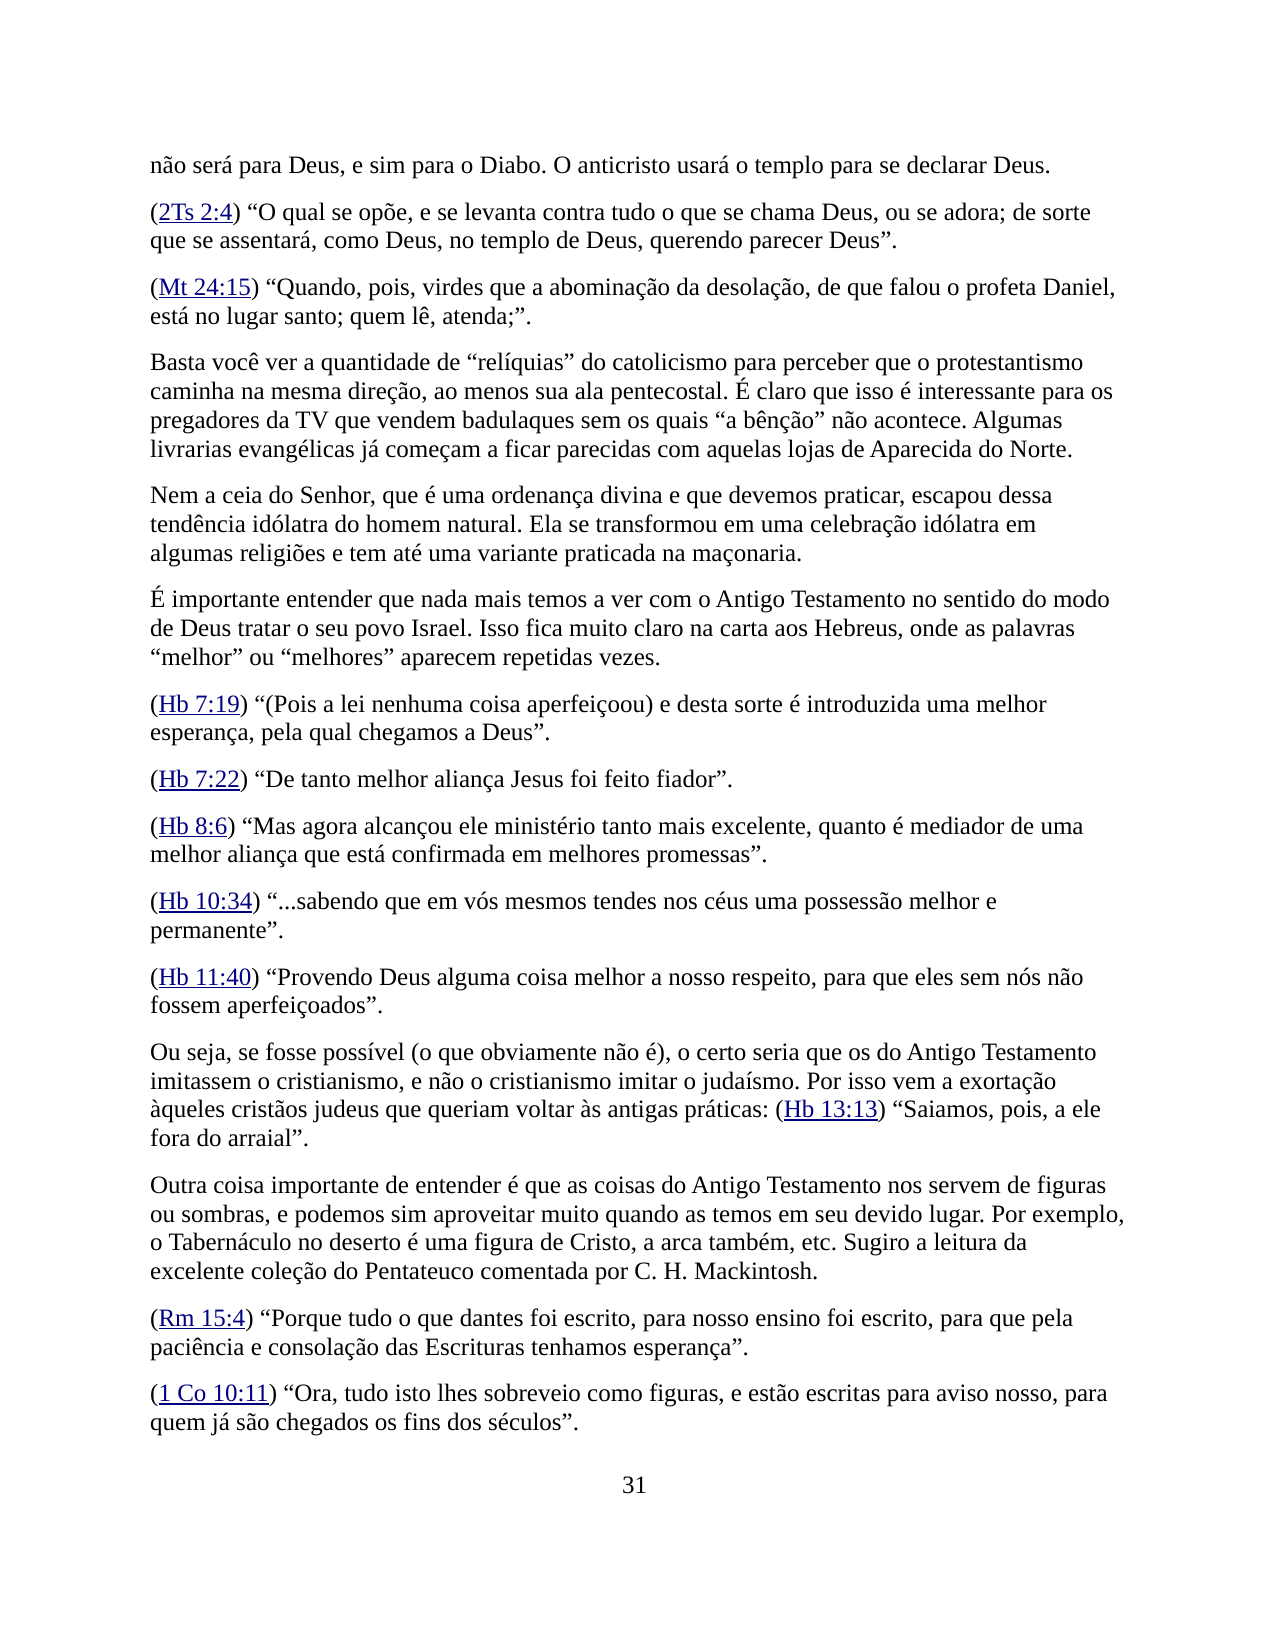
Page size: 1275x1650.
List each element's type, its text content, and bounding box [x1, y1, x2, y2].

text Outra coisa importante de entender é que as coisas do Antigo Testamento nos servem de figuras ou sombras, e podemos sim aproveitar muito quando as temos em seu devido lugar. Por exemplo, o Tabernáculo no deserto é uma figura de Cristo, a arca também, etc. Sugiro a leitura da excelente coleção do Pentateuco comentada por C. H. Mackintosh. [150, 1170, 1125, 1285]
text (Mt 24:15) “Quando, pois, virdes que a abominação da desolação, de que falou o profeta Daniel, está no lugar santo; quem lê, atenda;”. [150, 272, 1125, 329]
text (1 Co 10:11) “Ora, tudo isto lhes sobreveio como figuras, e estão escritas para aviso nosso, para quem já são chegados os fins dos séculos”. [150, 1378, 1125, 1436]
text (Hb 10:34) “...sabendo que em vós mesmos tendes nos céus uma possessão melhor e permanente”. [150, 886, 1125, 944]
text É importante entender que nada mais temos a ver com o Antigo Testamento no sentido do modo de Deus tratar o seu povo Israel. Isso fica muito claro na carta aos Hebreus, onde as palavras “melhor” ou “melhores” aparecem repetidas vezes. [150, 584, 1125, 671]
text Basta você ver a quantidade de “relíquias” do catolicismo para perceber que o protestantismo caminha na mesma direção, ao menos sua ala pentecostal. É claro que isso é interessante para os pregadores da TV que vendem badulaques sem os quais “a bênção” não acontece. Algumas livrarias evangélicas já começam a ficar parecidas com aquelas lojas de Aparecida do Norte. [150, 347, 1125, 462]
text (Hb 7:19) “(Pois a lei nenhuma coisa aperfeiçoou) e desta sorte é introduzida uma melhor esperança, pela qual chegamos a Deus”. [150, 689, 1125, 746]
text (Hb 11:40) “Provendo Deus alguma coisa melhor a nosso respeito, para que eles sem nós não fossem aperfeiçoados”. [150, 962, 1125, 1019]
text não será para Deus, e sim para o Diabo. O anticristo usará o templo para se declarar Deus. [150, 150, 1125, 179]
text (Hb 8:6) “Mas agora alcançou ele ministério tanto mais excelente, quanto é mediador de uma melhor aliança que está confirmada em melhores promessas”. [150, 811, 1125, 868]
text Nem a ceia do Senhor, que é uma ordenança divina e que devemos praticar, escapou dessa tendência idólatra do homem natural. Ela se transformou em uma celebração idólatra em algumas religiões e tem até uma variante praticada na maçonaria. [150, 480, 1125, 567]
text (Rm 15:4) “Porque tudo o que dantes foi escrito, para nosso ensino foi escrito, para que pela paciência e consolação das Escrituras tenhamos esperança”. [150, 1303, 1125, 1360]
text (2Ts 2:4) “O qual se opõe, e se levanta contra tudo o que se chama Deus, ou se adora; de sorte que se assentará, como Deus, no templo de Deus, querendo parecer Deus”. [150, 197, 1125, 254]
text (Hb 7:22) “De tanto melhor aliança Jesus foi feito fiador”. [150, 764, 1125, 793]
text Ou seja, se fosse possível (o que obviamente não é), o certo seria que os do Antigo Testamento imitassem o cristianismo, e não o cristianismo imitar o judaísmo. Por isso vem a exortação àqueles cristãos judeus que queriam voltar às antigas práticas: (Hb 13:13) “Saiamos, pois, a ele fora do arraial”. [150, 1037, 1125, 1152]
